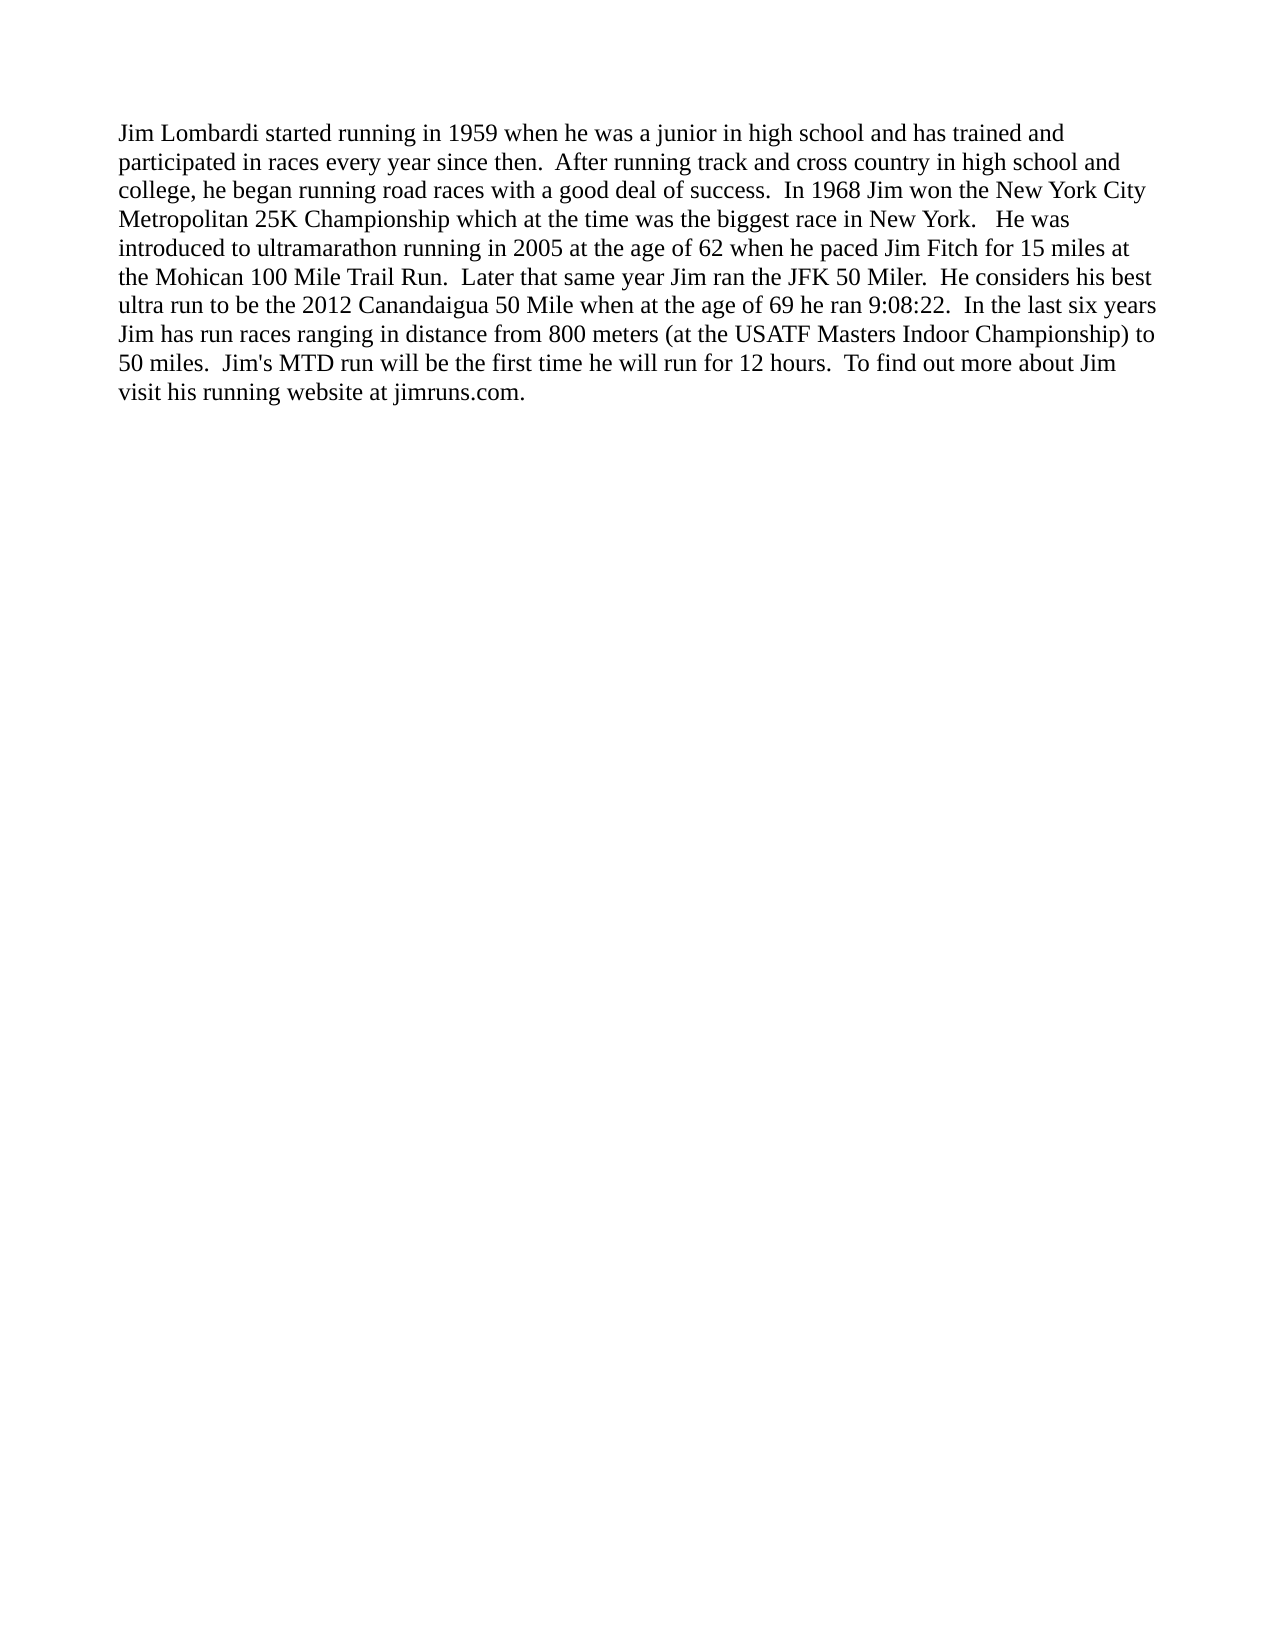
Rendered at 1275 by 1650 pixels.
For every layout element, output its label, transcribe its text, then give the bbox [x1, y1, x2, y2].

text Jim Lombardi started running in 1959 when he was a junior in high school and has trained and participated in races every year since then. After running track and cross country in high school and college, he began running road races with a good deal of success. In 1968 Jim won the New York City Metropolitan 25K Championship which at the time was the biggest race in New York. He was introduced to ultramarathon running in 2005 at the age of 62 when he paced Jim Fitch for 15 miles at the Mohican 100 Mile Trail Run. Later that same year Jim ran the JFK 50 Miler. He considers his best ultra run to be the 2012 Canandaigua 50 Mile when at the age of 69 he ran 9:08:22. In the last six years Jim has run races ranging in distance from 800 meters (at the USATF Masters Indoor Championship) to 50 miles. Jim's MTD run will be the first time he will run for 12 hours. To find out more about Jim visit his running website at jimruns.com. [118, 118, 1157, 406]
